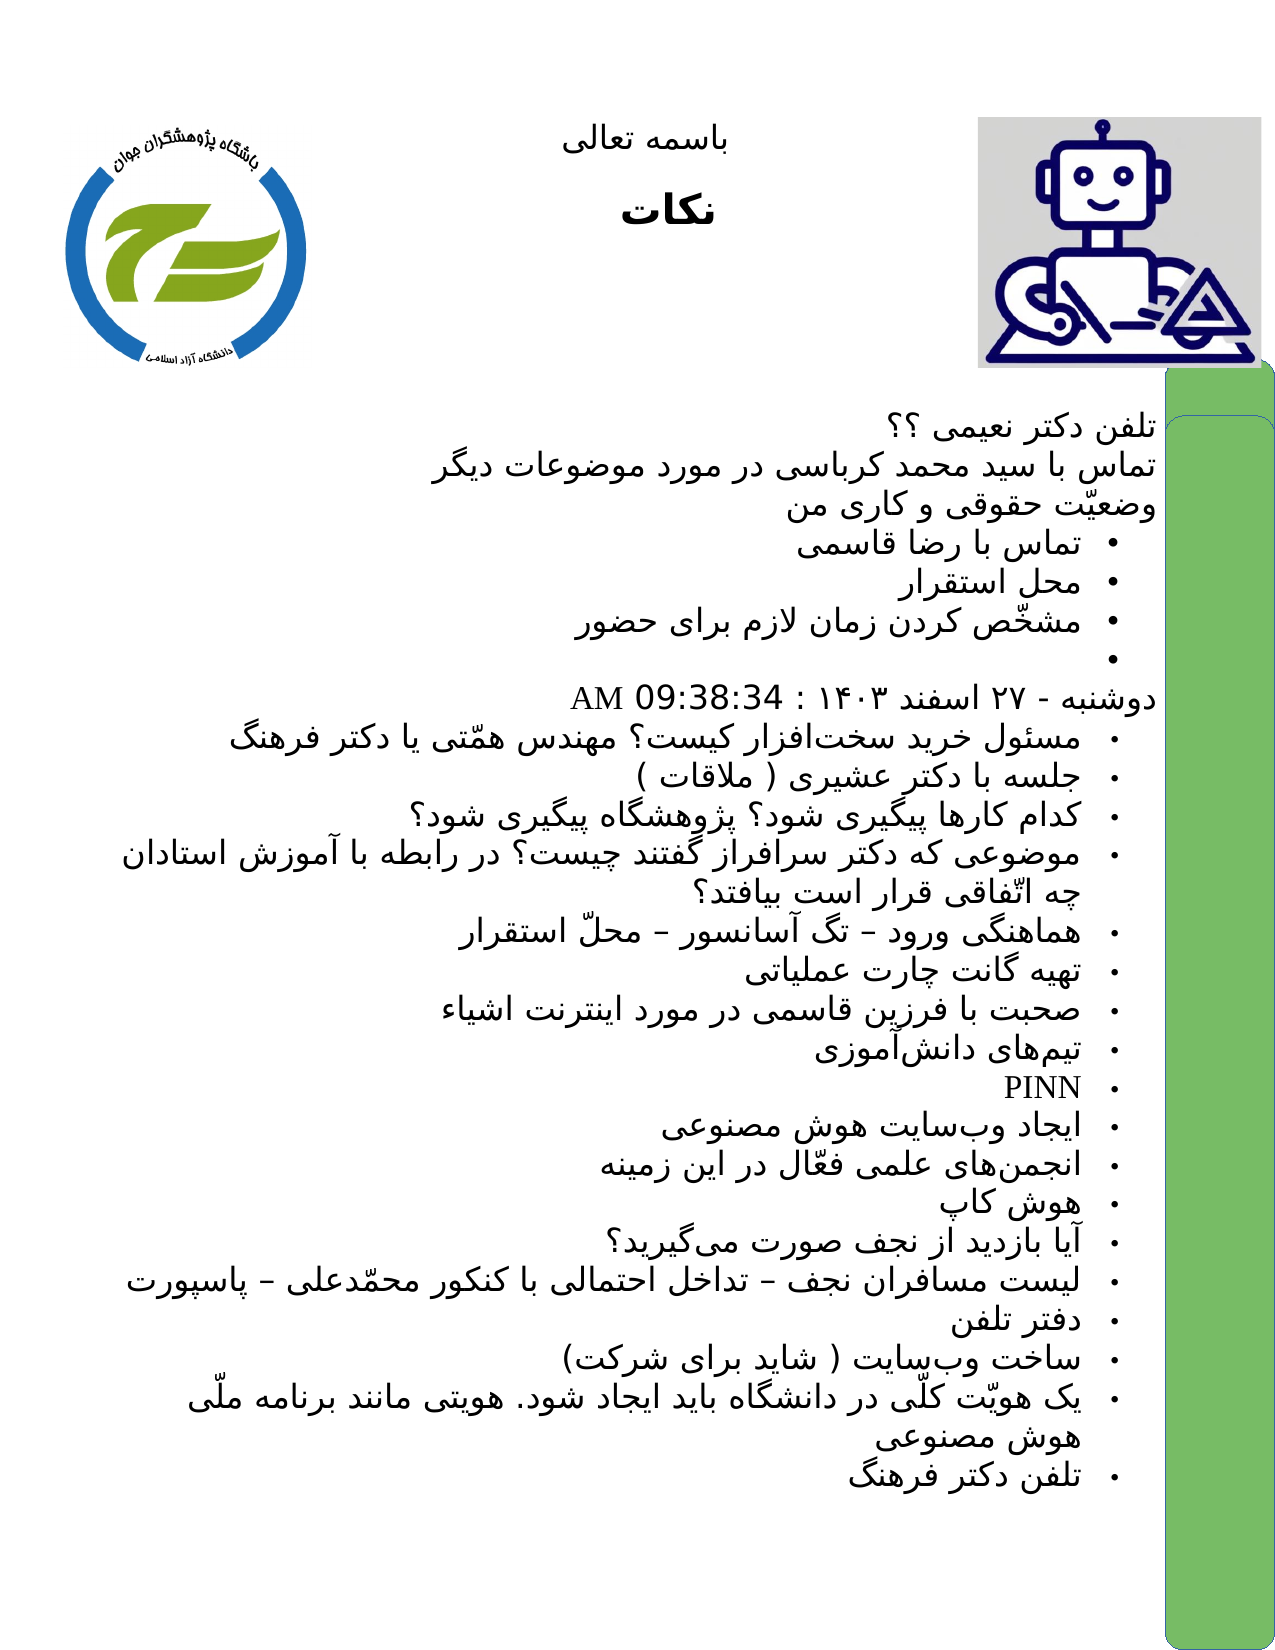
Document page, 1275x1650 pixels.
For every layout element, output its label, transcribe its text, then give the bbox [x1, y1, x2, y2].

list کدام کارها پیگیری شود؟ پژوهشگاه پیگیری شود؟ [118, 795, 1119, 834]
list مشخّص کردن زمان لازم برای حضور [118, 601, 1119, 640]
list تیم‌های دانش‌آموزی [118, 1028, 1119, 1067]
text نکات [312, 186, 977, 234]
list تهیه گانت چارت عملیاتی [118, 950, 1119, 989]
list مسئول خرید سخت‌افزار کیست؟ مهندس همّتی یا دکتر فرهنگ [118, 717, 1119, 756]
picture [62, 125, 312, 368]
list ساخت وب‌سایت ( شاید برای شرکت) [118, 1338, 1119, 1377]
text تماس با سید محمد کرباسی در مورد موضوعات دیگر [118, 446, 1157, 484]
list هماهنگی ورود – تگ آسانسور – محلّ استقرار [118, 912, 1119, 950]
list صحبت با فرزین قاسمی در مورد اینترنت اشیاء [118, 989, 1119, 1028]
list موضوعی که دکتر سرافراز گفتند چیست؟ در رابطه با آموزش استادان چه اتّفاقی قرار است بیافتد؟ [118, 834, 1119, 912]
list لیست مسافران نجف – تداخل احتمالی با کنکور محمّدعلی – پاسپورت [118, 1261, 1119, 1299]
text وضعیّت حقوقی و کاری من [118, 484, 1157, 523]
list تلفن دکتر فرهنگ [118, 1455, 1119, 1494]
list ایجاد وب‌سایت هوش مصنوعی [118, 1105, 1119, 1144]
text دوشنبه - ۲۷ اسفند ۱۴۰۳ : 09:38:34 AM [118, 678, 1157, 717]
list دفتر تلفن [118, 1299, 1119, 1338]
list انجمن‌های علمی فعّال در این زمینه [118, 1144, 1119, 1183]
list جلسه با دکتر عشیری ( ملاقات ) [118, 756, 1119, 795]
list محل استقرار [118, 562, 1119, 601]
text باسمه تعالی [118, 118, 977, 157]
list آیا بازدید از نجف صورت می‌گیرید؟ [118, 1222, 1119, 1261]
list PINN [118, 1067, 1119, 1105]
list یک هویّت کلّی در دانشگاه باید ایجاد شود. هویتی مانند برنامه ملّی هوش مصنوعی [118, 1377, 1119, 1455]
text تلفن دکتر نعیمی ؟؟ [118, 407, 1157, 446]
list هوش کاپ [118, 1183, 1119, 1222]
list تماس با رضا قاسمی [118, 523, 1119, 562]
picture [977, 117, 1262, 368]
